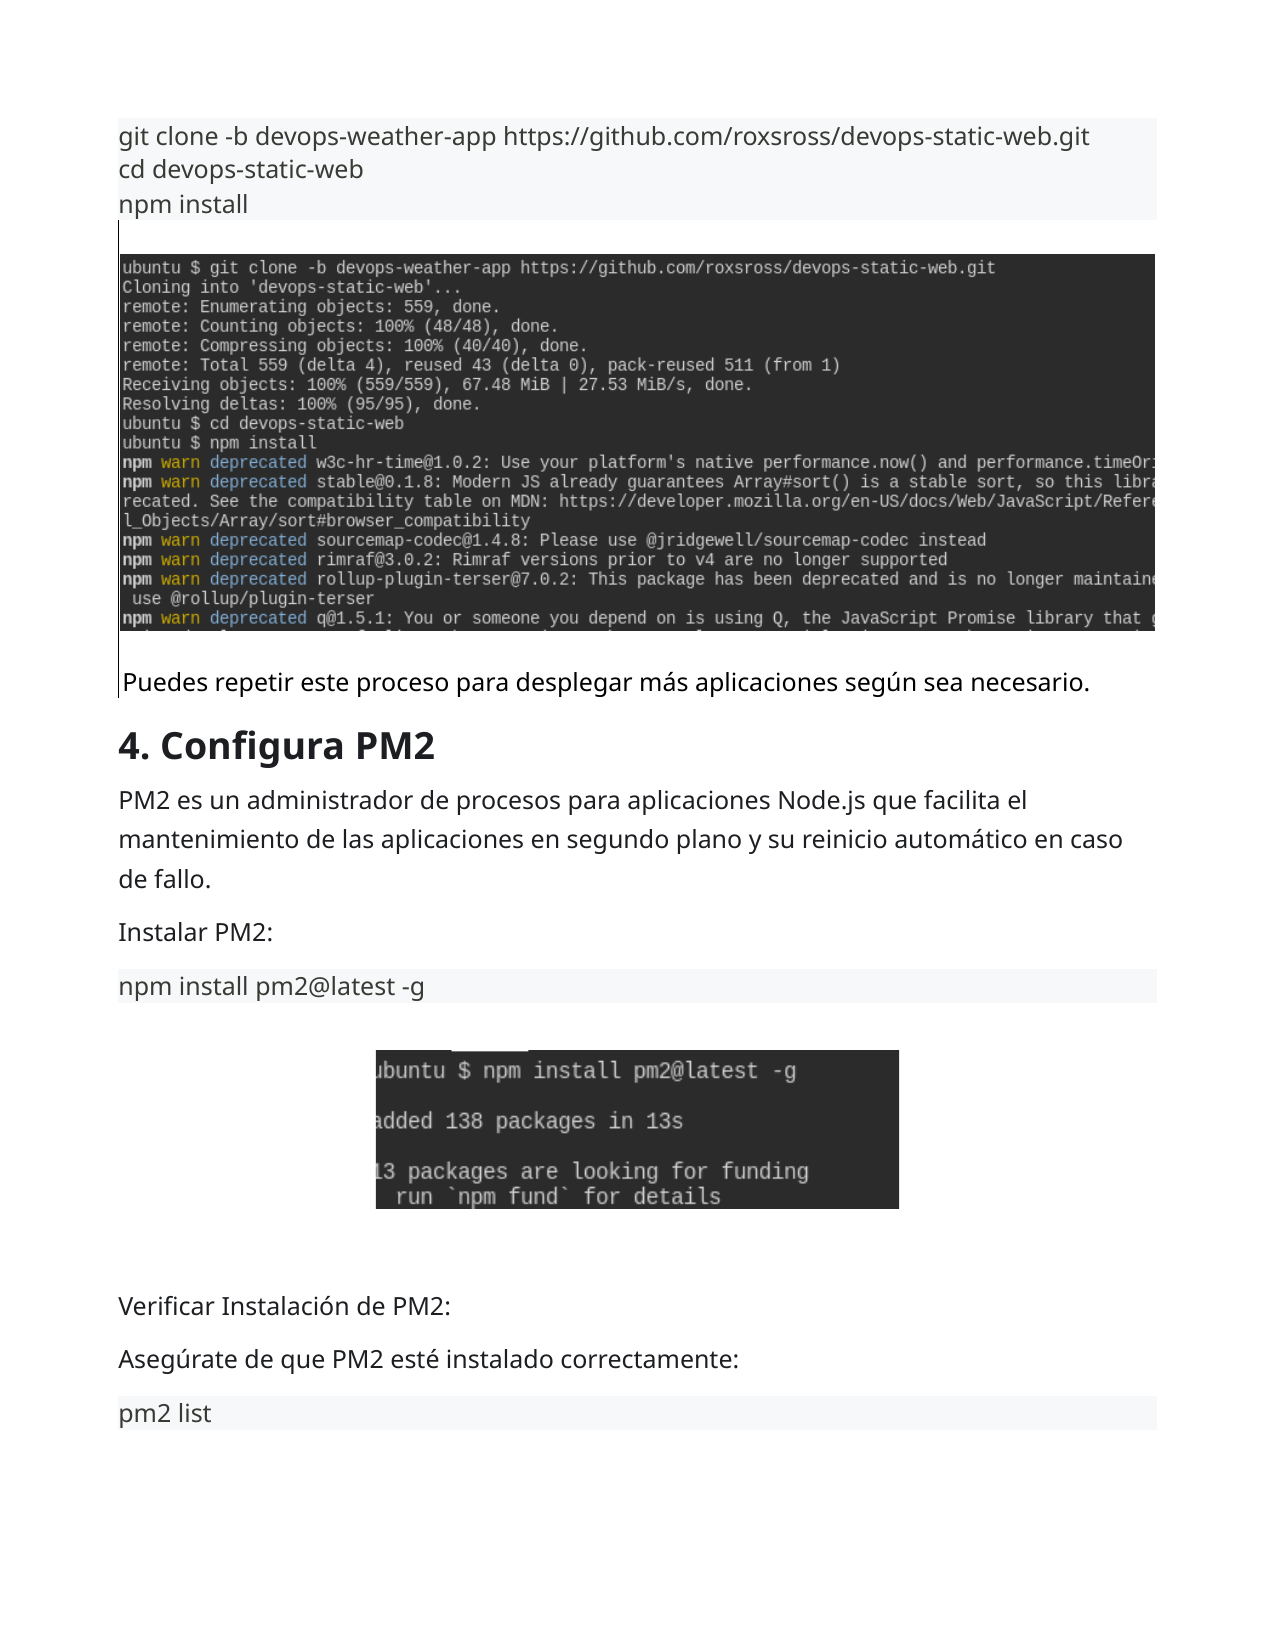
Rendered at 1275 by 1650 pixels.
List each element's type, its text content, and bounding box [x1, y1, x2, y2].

text Puedes repetir este proceso para desplegar más aplicaciones según sea necesario. [119, 664, 1157, 698]
text git clone -b devops-weather-app https://github.com/roxsross/devops-static-web.git [118, 118, 1157, 152]
text Instalar PM2: [118, 915, 1157, 949]
text cd devops-static-web [118, 152, 1157, 186]
picture [375, 1050, 900, 1209]
text PM2 es un administrador de procesos para aplicaciones Node.js que facilita el mantenimiento de las aplicaciones en segundo plano y su reinicio automático en caso de fallo. [118, 783, 1157, 895]
subtitle 4. Configura PM2​ [118, 719, 1157, 770]
text npm install pm2@latest -g [118, 969, 1157, 1003]
text Asegúrate de que PM2 esté instalado correctamente: [118, 1342, 1157, 1376]
text pm2 list [118, 1396, 1157, 1430]
picture [120, 254, 1155, 631]
text Verificar Instalación de PM2: [118, 1288, 1157, 1322]
text npm install [118, 186, 1157, 220]
